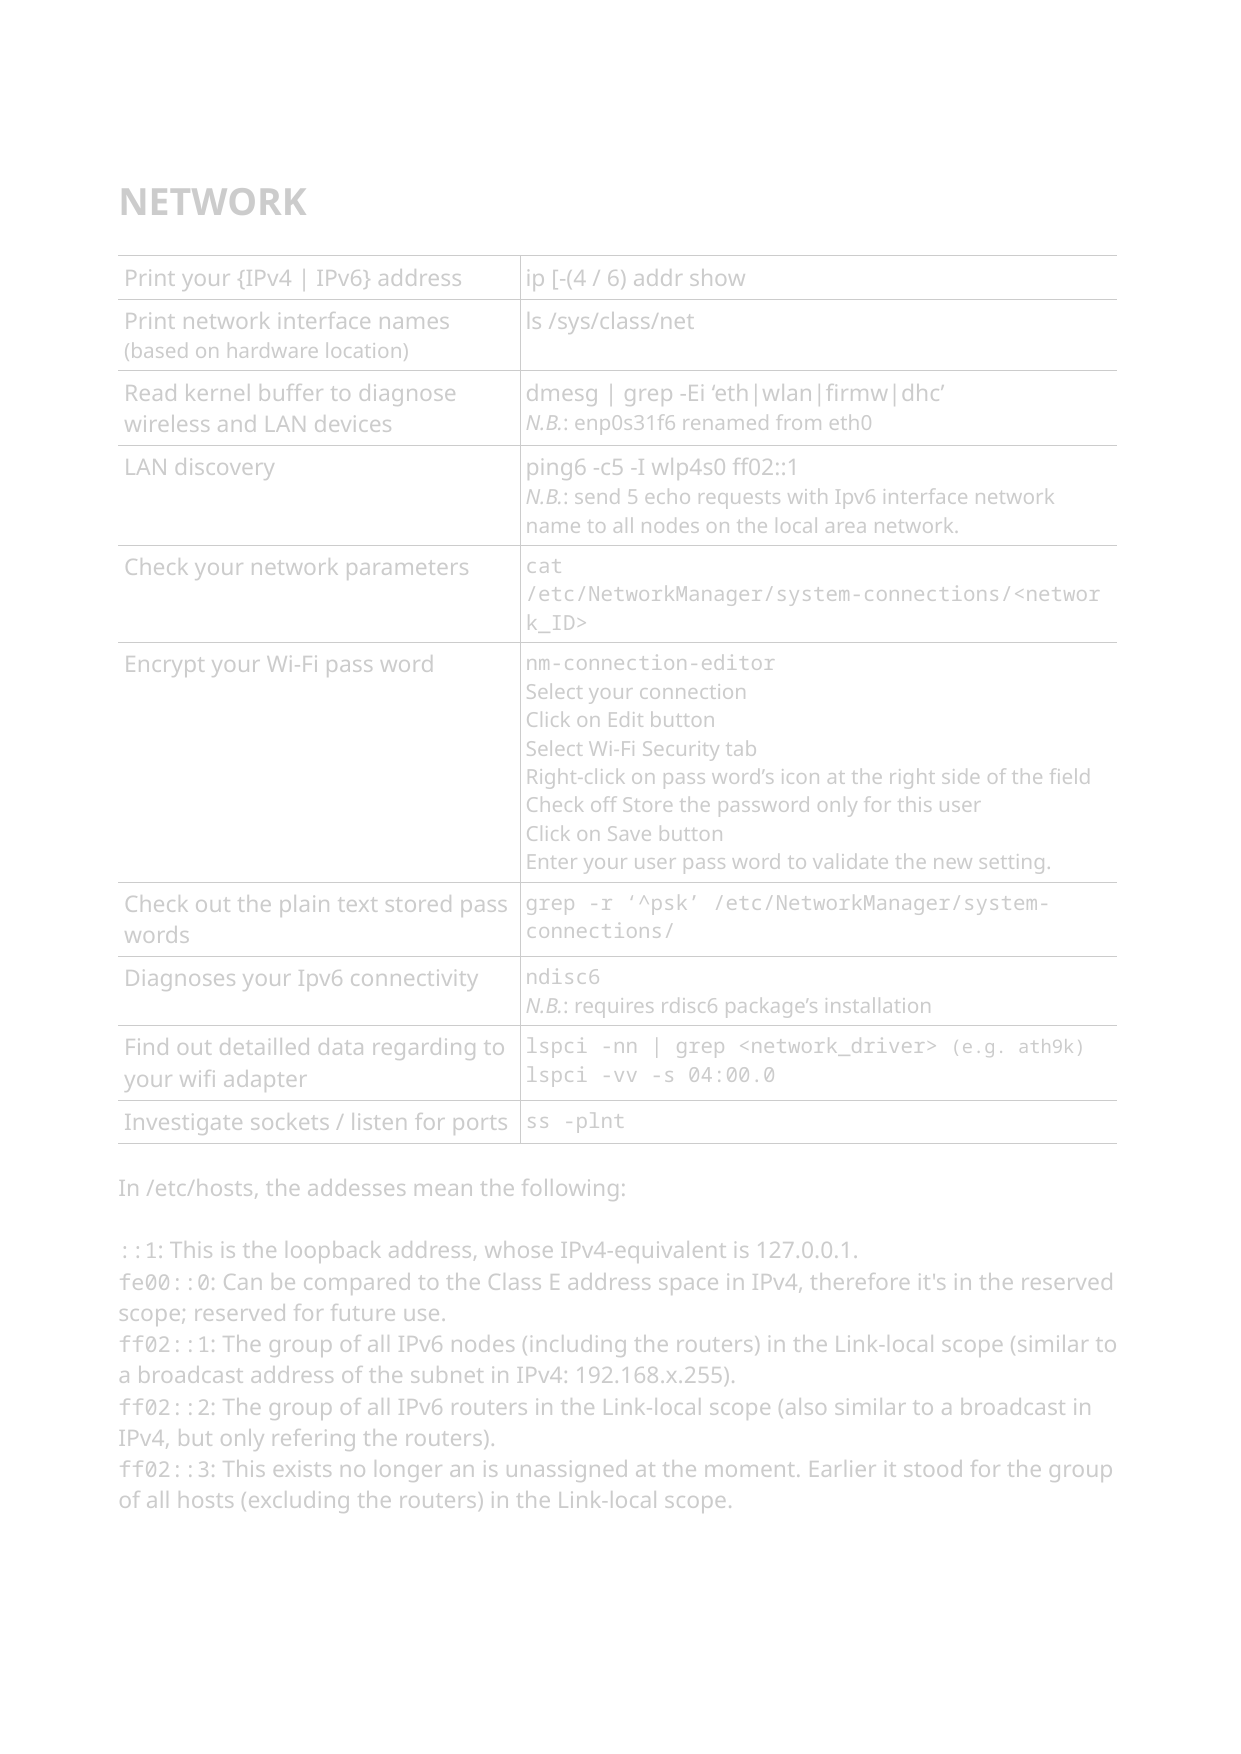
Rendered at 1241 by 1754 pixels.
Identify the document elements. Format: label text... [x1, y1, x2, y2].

table_cell ss -plnt [521, 1101, 1117, 1143]
table_cell ndisc6 N.B.: requires rdisc6 package’s installation [521, 957, 1117, 1025]
table_cell Investigate sockets / listen for ports [118, 1101, 520, 1143]
table_cell ping6 -c5 -I wlp4s0 ff02::1 N.B.: send 5 echo requests with Ipv6 interface network name to all nodes on the local area network. [521, 446, 1117, 545]
text ::1: This is the loopback address, whose IPv4-equivalent is 127.0.0.1. [118, 1234, 1122, 1266]
table_cell ls /sys/class/net [521, 300, 1117, 370]
table_cell cat /etc/NetworkManager/system-connections/<network_ID> [521, 546, 1117, 642]
table_cell Check out the plain text stored pass words [118, 883, 520, 956]
text NETWORK [118, 176, 1122, 227]
table_header ip [-(4 / 6) addr show [521, 256, 1117, 299]
table_cell Encrypt your Wi-Fi pass word [118, 643, 520, 882]
table_cell nm-connection-editor Select your connection Click on Edit button Select Wi-Fi Security tab Right-click on pass word’s icon at the right side of the field Check off Store the password only for this user Click on Save button Enter your user pass word to validate the new setting. [521, 643, 1117, 882]
table_cell dmesg | grep -Ei ‘eth|wlan|firmw|dhc’ N.B.: enp0s31f6 renamed from eth0 [521, 371, 1117, 445]
table_cell Print network interface names (based on hardware location) [118, 300, 520, 370]
text ff02::2: The group of all IPv6 routers in the Link-local scope (also similar to a broadcast in IPv4, but only refering the routers). [118, 1391, 1122, 1453]
text ff02::1: The group of all IPv6 nodes (including the routers) in the Link-local scope (similar to a broadcast address of the subnet in IPv4: 192.168.x.255). [118, 1328, 1122, 1391]
table_cell Read kernel buffer to diagnose wireless and LAN devices [118, 371, 520, 445]
table_cell Diagnoses your Ipv6 connectivity [118, 957, 520, 1025]
text fe00::0: Can be compared to the Class E address space in IPv4, therefore it's in the reserved scope; reserved for future use. [118, 1266, 1122, 1328]
table_cell LAN discovery [118, 446, 520, 545]
text ff02::3: This exists no longer an is unassigned at the moment. Earlier it stood for the group of all hosts (excluding the routers) in the Link-local scope. [118, 1453, 1122, 1516]
table_cell grep -r ‘^psk’ /etc/NetworkManager/system-connections/ [521, 883, 1117, 956]
table_cell Check your network parameters [118, 546, 520, 642]
text In /etc/hosts, the addesses mean the following: [118, 1172, 1122, 1203]
table_cell lspci -nn | grep <network_driver> (e.g. ath9k) lspci -vv -s 04:00.0 [521, 1026, 1117, 1099]
table_cell Find out detailled data regarding to your wifi adapter [118, 1026, 520, 1099]
table_header Print your {IPv4 | IPv6} address [118, 256, 520, 299]
